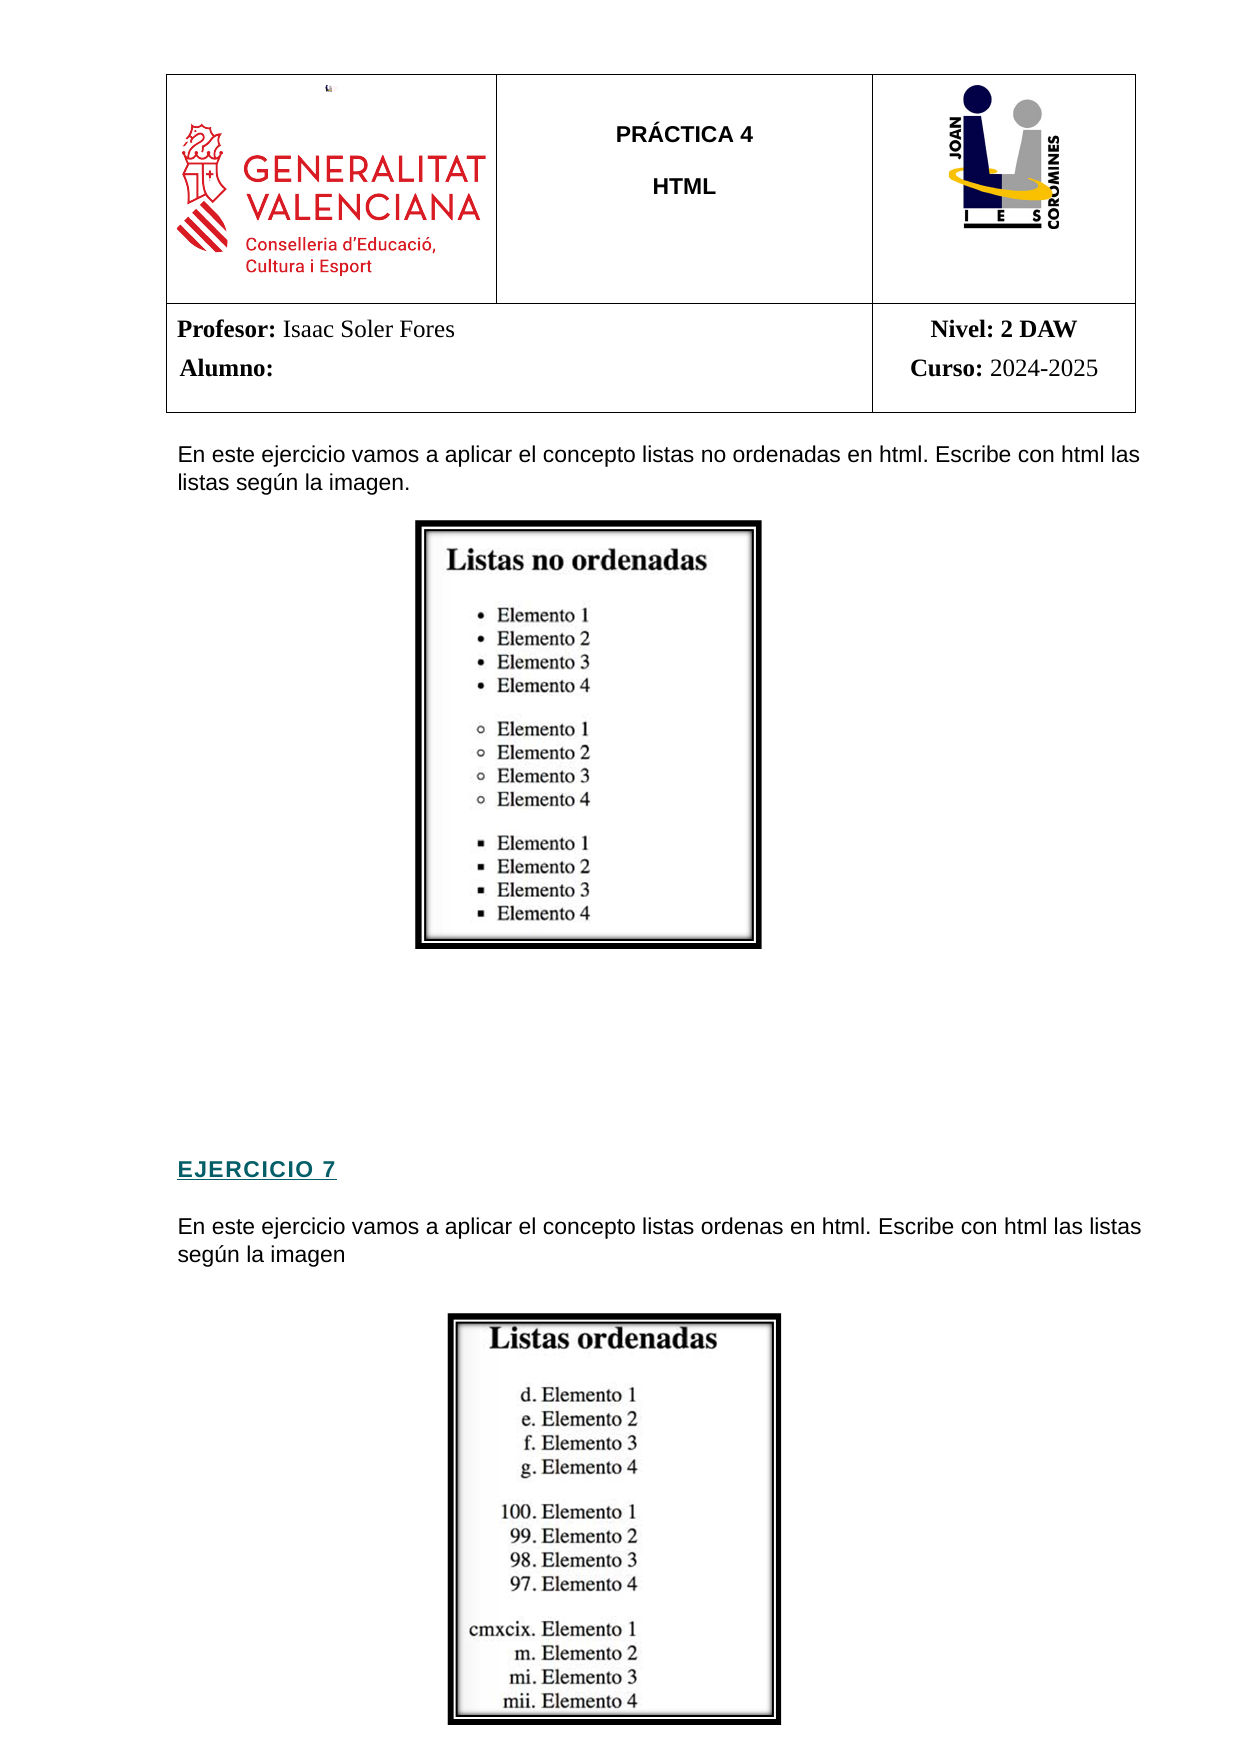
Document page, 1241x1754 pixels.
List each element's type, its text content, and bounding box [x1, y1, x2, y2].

text En este ejercicio vamos a aplicar el concepto listas no ordenadas en html. Escribe con html las listas según la imagen. [177, 441, 1151, 496]
picture [415, 520, 762, 949]
text Ejercicio 7 En este ejercicio vamos a aplicar el concepto listas ordenas en html. Escribe con html las listas según la imagen [177, 1156, 1151, 1267]
picture [447, 1313, 782, 1725]
picture [948, 85, 1059, 229]
picture [325, 85, 338, 92]
picture [176, 123, 486, 276]
